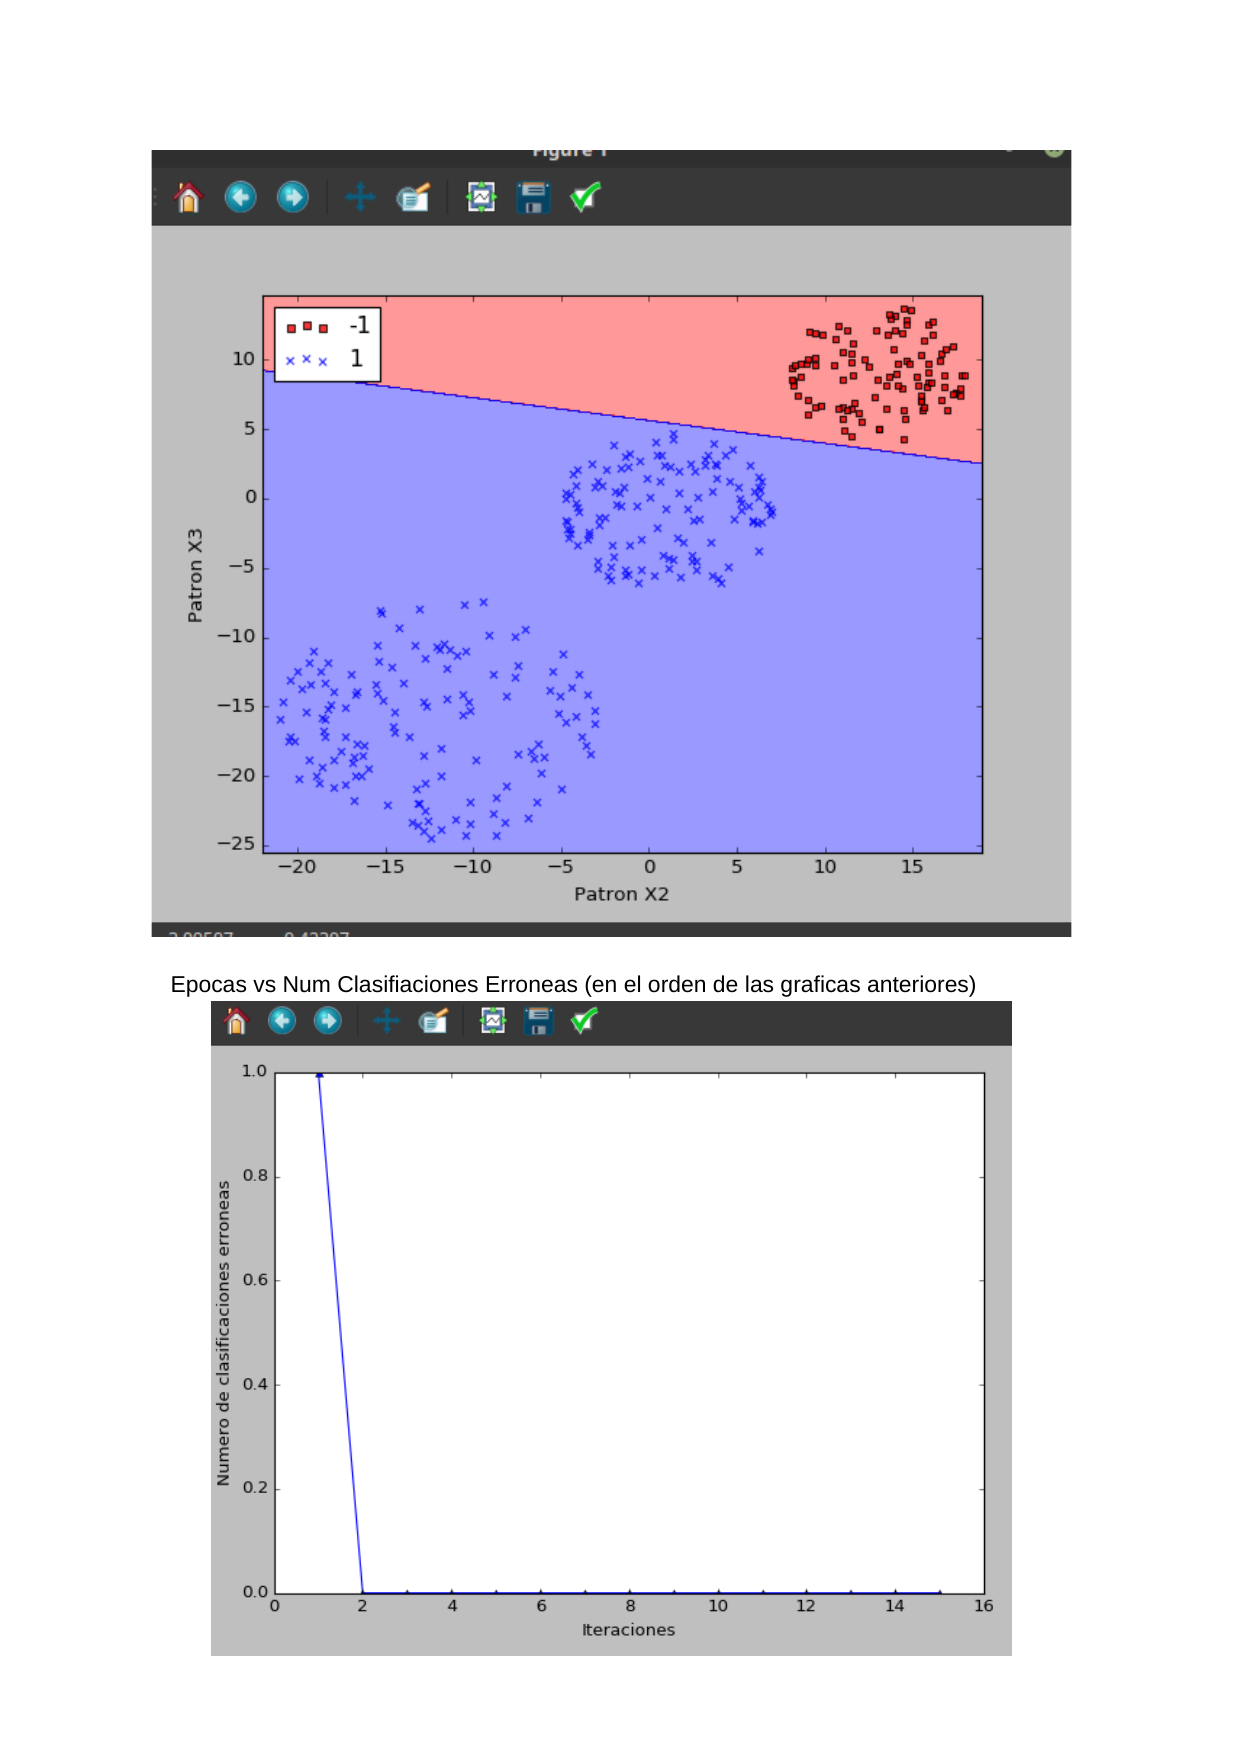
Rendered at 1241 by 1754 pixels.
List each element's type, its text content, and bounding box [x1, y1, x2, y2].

picture [151, 150, 1072, 937]
picture [211, 1001, 1012, 1656]
text Epocas vs Num Clasifiaciones Erroneas (en el orden de las graficas anteriores) [170, 971, 1090, 997]
